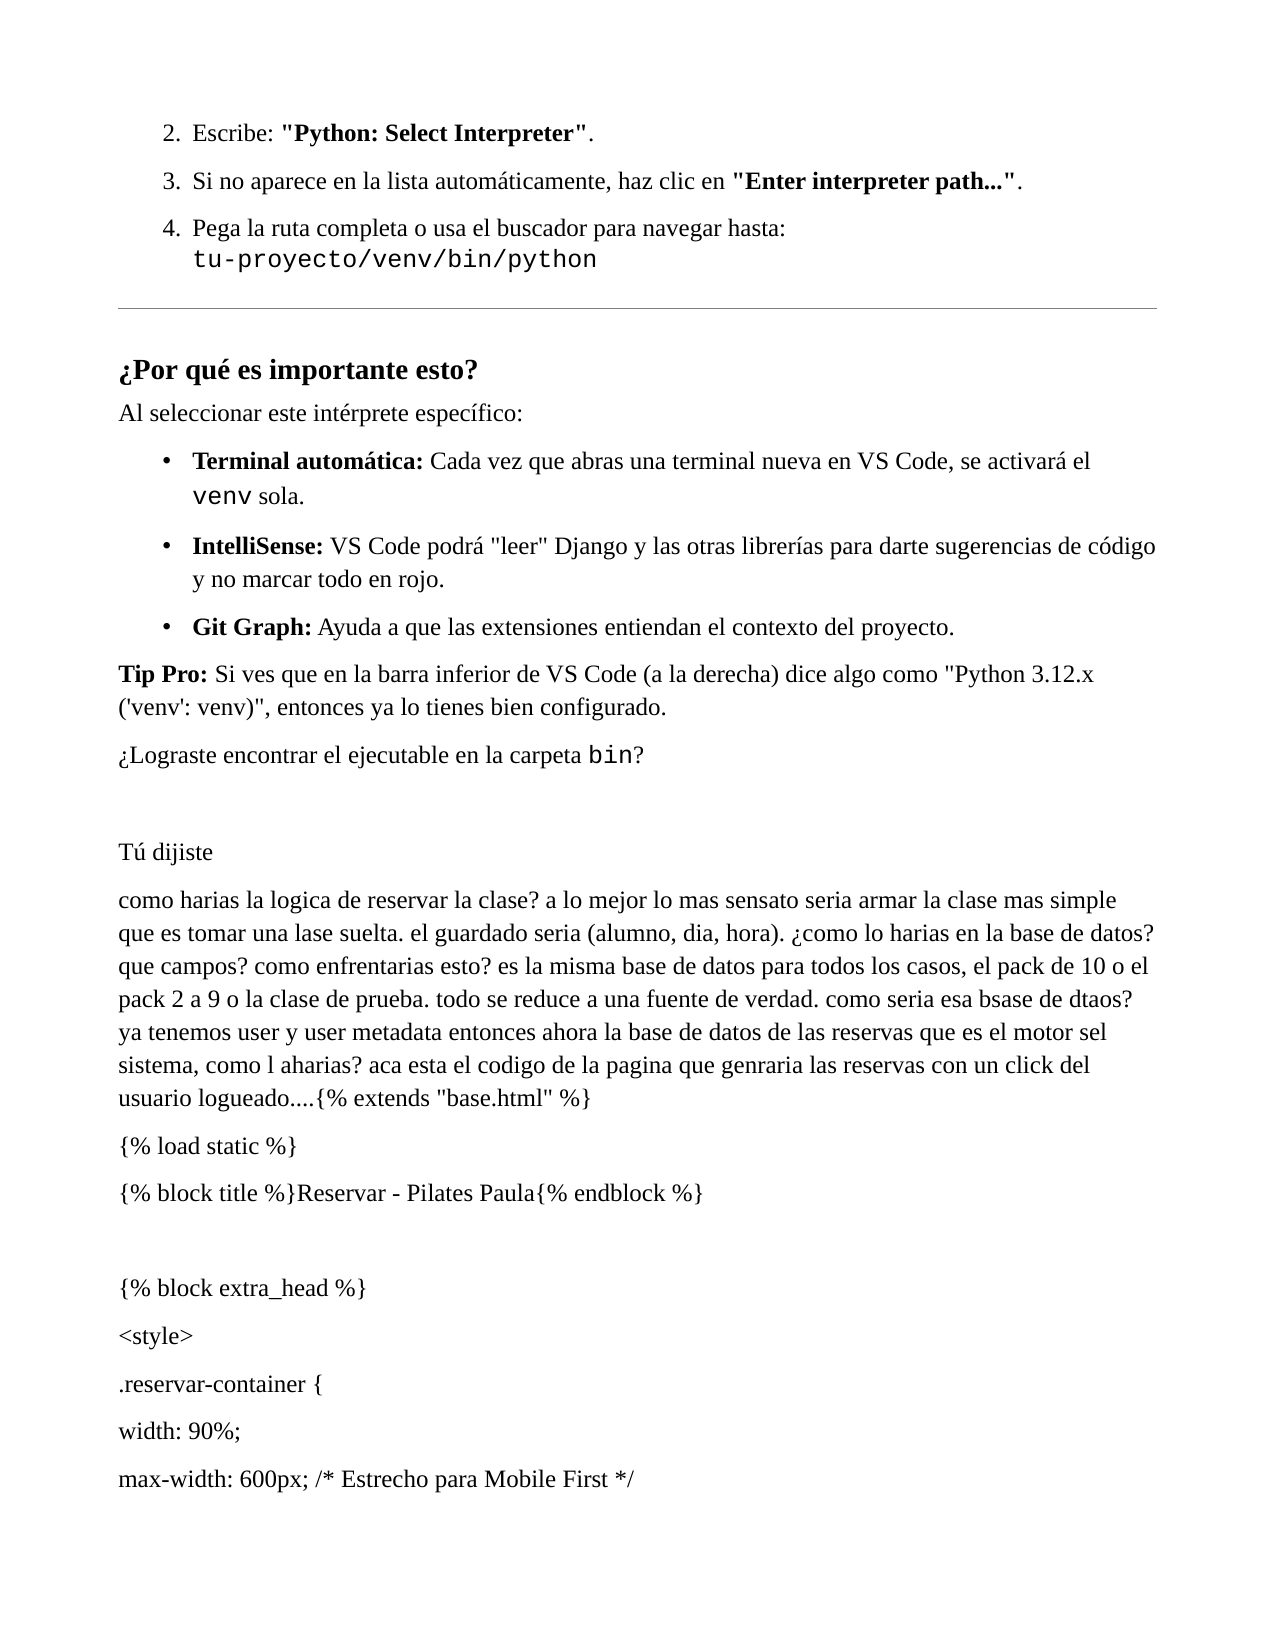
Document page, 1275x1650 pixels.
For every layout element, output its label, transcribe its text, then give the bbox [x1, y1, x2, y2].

text <style> [118, 1321, 1157, 1350]
text ¿Lograste encontrar el ejecutable en la carpeta bin? [118, 740, 1157, 771]
text .reservar-container { [118, 1369, 1157, 1397]
text Al seleccionar este intérprete específico: [118, 398, 1157, 427]
list IntelliSense: VS Code podrá "leer" Django y las otras librerías para darte sugerencias de código y no marcar todo en rojo. [162, 531, 1157, 593]
text {% block title %}Reservar - Pilates Paula{% endblock %} [118, 1178, 1157, 1207]
list Escribe: "Python: Select Interpreter". [162, 118, 1157, 147]
list Git Graph: Ayuda a que las extensiones entiendan el contexto del proyecto. [162, 612, 1157, 640]
text Tip Pro: Si ves que en la barra inferior de VS Code (a la derecha) dice algo como "Python 3.12.x ('venv': venv)", entonces ya lo tienes bien configurado. [118, 659, 1157, 721]
text max-width: 600px; /* Estrecho para Mobile First */ [118, 1464, 1157, 1493]
list Si no aparece en la lista automáticamente, haz clic en "Enter interpreter path...". [162, 166, 1157, 194]
text {% block extra_head %} [118, 1273, 1157, 1302]
subtitle ¿Por qué es importante esto? [118, 352, 1157, 386]
list Terminal automática: Cada vez que abras una terminal nueva en VS Code, se activará el venv sola. [162, 446, 1157, 512]
list Pega la ruta completa o usa el buscador para navegar hasta: tu-proyecto/venv/bin/python [162, 213, 1157, 274]
text width: 90%; [118, 1416, 1157, 1445]
text {% load static %} [118, 1131, 1157, 1159]
text Tú dijiste [118, 837, 1157, 866]
text como harias la logica de reservar la clase? a lo mejor lo mas sensato seria armar la clase mas simple que es tomar una lase suelta. el guardado seria (alumno, dia, hora). ¿como lo harias en la base de datos?que campos? como enfrentarias esto? es la misma base de datos para todos los casos, el pack de 10 o el pack 2 a 9 o la clase de prueba. todo se reduce a una fuente de verdad. como seria esa bsase de dtaos? ya tenemos user y user metadata entonces ahora la base de datos de las reservas que es el motor sel sistema, como l aharias? aca esta el codigo de la pagina que genraria las reservas con un click del usuario logueado....{% extends "base.html" %} [118, 885, 1157, 1112]
